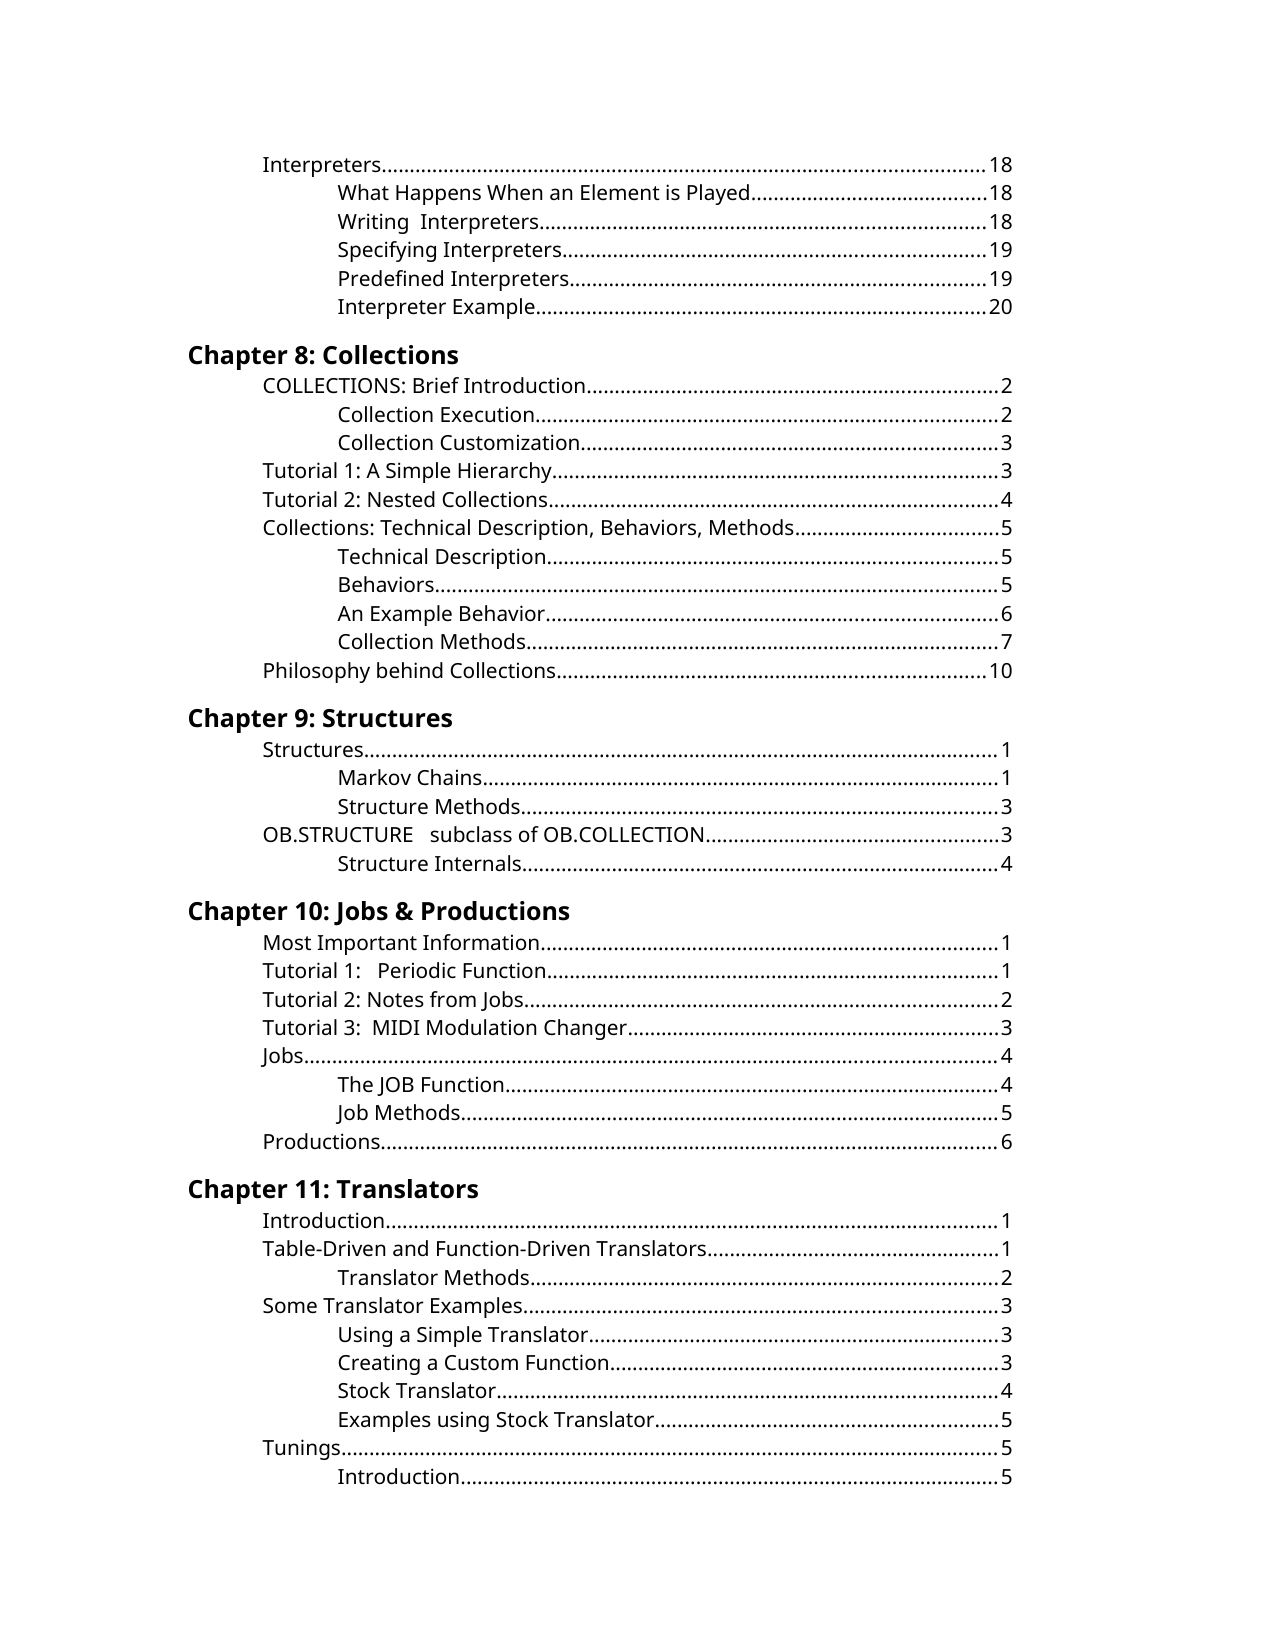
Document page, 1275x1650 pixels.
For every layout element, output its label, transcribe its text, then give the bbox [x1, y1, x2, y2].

text Tutorial 1: Periodic Function 1 [262, 956, 1012, 985]
text Creating a Custom Function 3 [337, 1348, 1012, 1377]
text Markov Chains 1 [337, 763, 1012, 792]
text Collection Methods 7 [337, 627, 1012, 656]
text Chapter 11: Translators [187, 1172, 1012, 1206]
text Examples using Stock Translator 5 [337, 1405, 1012, 1433]
text Collection Customization 3 [337, 428, 1012, 457]
text Introduction 5 [337, 1462, 1012, 1490]
text Tutorial 3: MIDI Modulation Changer 3 [262, 1013, 1012, 1042]
text An Example Behavior 6 [337, 599, 1012, 627]
text Specifying Interpreters 19 [337, 235, 1012, 264]
text Collections: Technical Description, Behaviors, Methods 5 [262, 513, 1012, 542]
text Most Important Information 1 [262, 928, 1012, 956]
text Technical Description 5 [337, 542, 1012, 570]
text Job Methods 5 [337, 1098, 1012, 1127]
text Tutorial 2: Notes from Jobs 2 [262, 985, 1012, 1013]
text Predefined Interpreters 19 [337, 264, 1012, 292]
text Tutorial 1: A Simple Hierarchy 3 [262, 457, 1012, 485]
text Tutorial 2: Nested Collections 4 [262, 485, 1012, 513]
text Chapter 9: Structures [187, 701, 1012, 735]
text Structure Methods 3 [337, 792, 1012, 820]
text What Happens When an Element is Played 18 [337, 178, 1012, 207]
text Collection Execution 2 [337, 400, 1012, 428]
text Table-Driven and Function-Driven Translators 1 [262, 1234, 1012, 1263]
text OB.STRUCTURE subclass of OB.COLLECTION 3 [262, 820, 1012, 849]
text Tunings 5 [262, 1433, 1012, 1462]
text Philosophy behind Collections 10 [262, 656, 1012, 684]
text Productions 6 [262, 1127, 1012, 1155]
text Interpreter Example 20 [337, 292, 1012, 321]
text Structures 1 [262, 735, 1012, 763]
text Writing Interpreters 18 [337, 207, 1012, 235]
text Some Translator Examples 3 [262, 1291, 1012, 1320]
text Translator Methods 2 [337, 1263, 1012, 1291]
text COLLECTIONS: Brief Introduction 2 [262, 371, 1012, 400]
text Jobs 4 [262, 1042, 1012, 1070]
text Using a Simple Translator 3 [337, 1320, 1012, 1348]
text Chapter 10: Jobs & Productions [187, 894, 1012, 928]
text Behaviors 5 [337, 570, 1012, 599]
text Structure Internals 4 [337, 849, 1012, 877]
text Stock Translator 4 [337, 1377, 1012, 1405]
text The JOB Function 4 [337, 1070, 1012, 1098]
text Introduction 1 [262, 1206, 1012, 1234]
text Chapter 8: Collections [187, 337, 1012, 371]
text Interpreters 18 [262, 150, 1012, 178]
